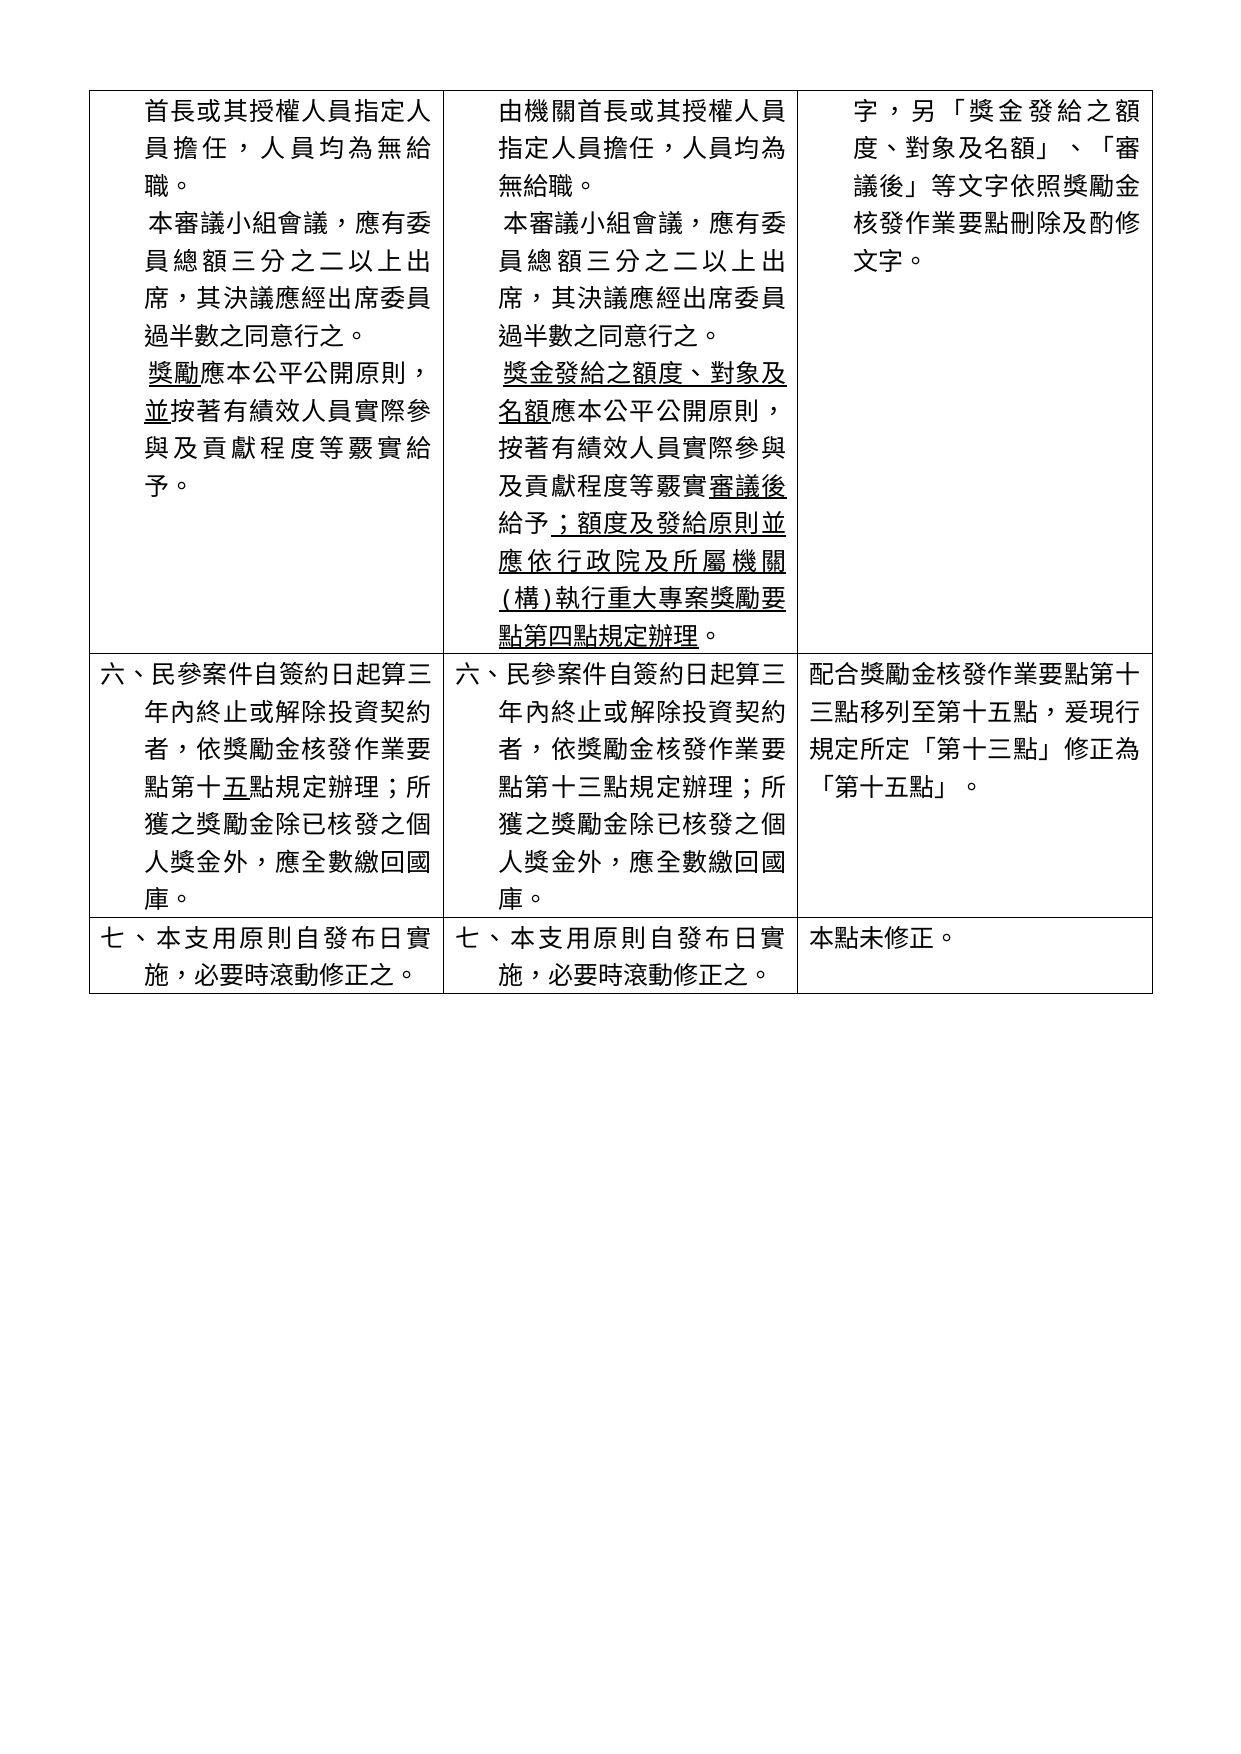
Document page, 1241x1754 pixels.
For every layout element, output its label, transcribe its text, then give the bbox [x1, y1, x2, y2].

table_cell 字，另「獎金發給之額度、對象及名額」、「審議後」等文字依照獎勵金核發作業要點刪除及酌修文字。 [798, 91, 1152, 653]
table_cell 七、本支用原則自發布日實 施，必要時滾動修正之。 [90, 918, 443, 993]
table_cell 本點未修正。 [798, 918, 1152, 993]
table_cell 六、民參案件自簽約日起算三 年內終止或解除投資契約者，依獎勵金核發作業要點第十三點規定辦理；所獲之獎勵金除已核發之個人獎金外，應全數繳回國庫。 [444, 654, 797, 917]
table_cell 由機關首長或其授權人員指定人員擔任，人員均為無給職。 本審議小組會議，應有委員總額三分之二以上出席，其決議應經出席委員過半數之同意行之。 獎金發給之額度、對象及名額應本公平公開原則，按著有績效人員實際參與及貢獻程度等覈實審議後給予；額度及發給原則並應依行政院及所屬機關(構)執行重大專案獎勵要點第四點規定辦理。 [444, 91, 797, 653]
table_cell 七、本支用原則自發布日實施，必要時滾動修正之。 [444, 918, 797, 993]
table_cell 六、民參案件自簽約日起算三年內終止或解除投資契約者，依獎勵金核發作業要點第十五點規定辦理；所獲之獎勵金除已核發之個人獎金外，應全數繳回國庫。 [90, 654, 443, 917]
table_cell 配合獎勵金核發作業要點第十三點移列至第十五點，爰現行規定所定「第十三點」修正為 「第十五點」。 [798, 654, 1152, 917]
table_cell 首長或其授權人員指定人員擔任，人員均為無給職。 本審議小組會議，應有委員總額三分之二以上出席，其決議應經出席委員過半數之同意行之。 獎勵應本公平公開原則，並按著有績效人員實際參與及貢獻程度等覈實給予。 [90, 91, 443, 653]
